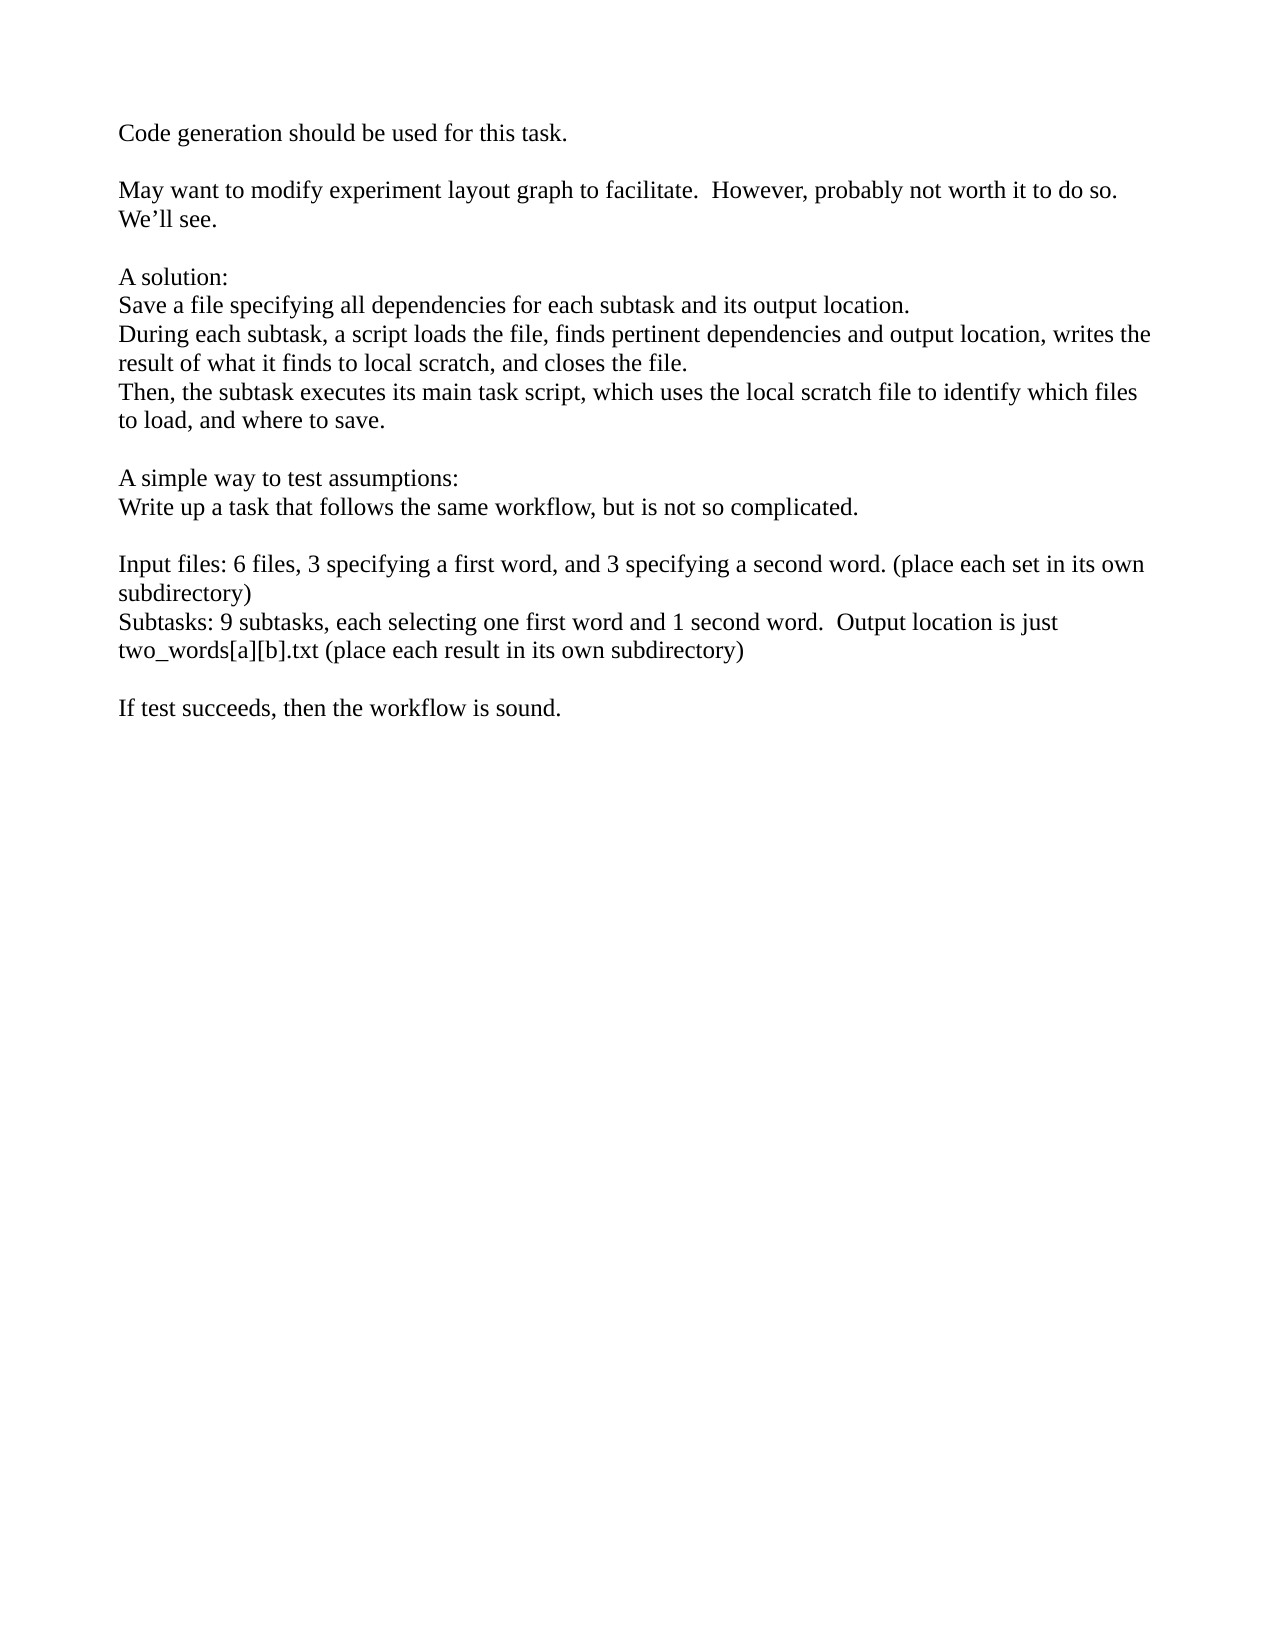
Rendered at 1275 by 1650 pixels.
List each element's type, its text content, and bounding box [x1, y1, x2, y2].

text Then, the subtask executes its main task script, which uses the local scratch file to identify which files to load, and where to save. [118, 377, 1157, 434]
text If test succeeds, then the workflow is sound. [118, 693, 1157, 722]
text May want to modify experiment layout graph to facilitate. However, probably not worth it to do so. We’ll see. [118, 176, 1157, 233]
text Input files: 6 files, 3 specifying a first word, and 3 specifying a second word. (place each set in its own subdirectory) [118, 549, 1157, 607]
text A solution: [118, 262, 1157, 291]
text A simple way to test assumptions: [118, 463, 1157, 492]
text Code generation should be used for this task. [118, 118, 1157, 147]
text Subtasks: 9 subtasks, each selecting one first word and 1 second word. Output location is just two_words[a][b].txt (place each result in its own subdirectory) [118, 607, 1157, 664]
text During each subtask, a script loads the file, finds pertinent dependencies and output location, writes the result of what it finds to local scratch, and closes the file. [118, 319, 1157, 377]
text Save a file specifying all dependencies for each subtask and its output location. [118, 291, 1157, 319]
text Write up a task that follows the same workflow, but is not so complicated. [118, 492, 1157, 521]
